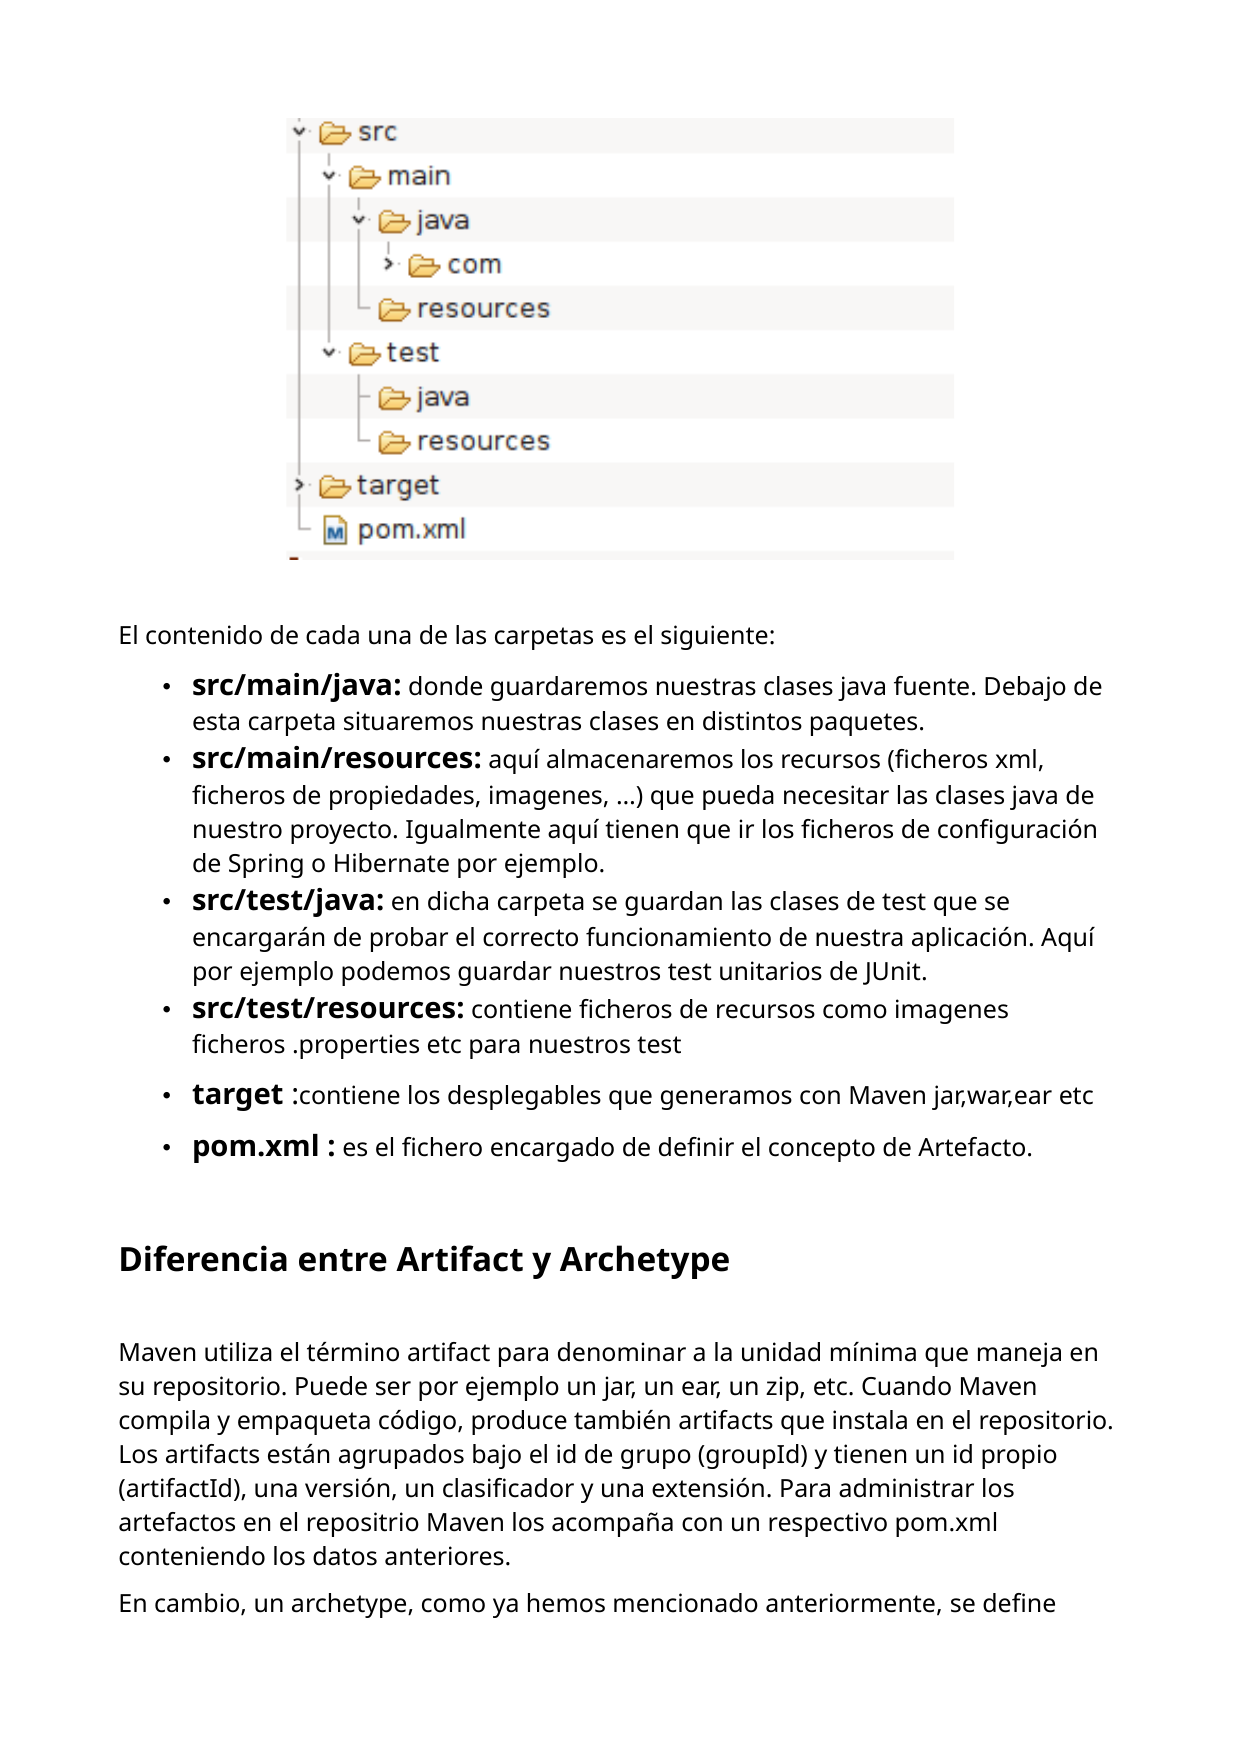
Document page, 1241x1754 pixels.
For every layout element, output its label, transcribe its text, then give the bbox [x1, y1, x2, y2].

list src/test/resources: contiene ficheros de recursos como imagenes ficheros .properties etc para nuestros test [162, 987, 1122, 1061]
text Diferencia entre Artifact y Archetype [118, 1236, 1122, 1281]
text Maven utiliza el término artifact para denominar a la unidad mínima que maneja en su repositorio. Puede ser por ejemplo un jar, un ear, un zip, etc. Cuando Maven compila y empaqueta código, produce también artifacts que instala en el repositorio. Los artifacts están agrupados bajo el id de grupo (groupId) y tienen un id propio (artifactId), una versión, un clasificador y una extensión. Para administrar los artefactos en el repositrio Maven los acompaña con un respectivo pom.xml conteniendo los datos anteriores. [118, 1335, 1122, 1573]
text El contenido de cada una de las carpetas es el siguiente: [118, 617, 1122, 651]
picture [286, 118, 955, 560]
list src/test/java: en dicha carpeta se guardan las clases de test que se encargarán de probar el correcto funcionamiento de nuestra aplicación. Aquí por ejemplo podemos guardar nuestros test unitarios de JUnit. [162, 879, 1122, 987]
list src/main/java: donde guardaremos nuestras clases java fuente. Debajo de esta carpeta situaremos nuestras clases en distintos paquetes. [162, 664, 1122, 738]
list src/main/resources: aquí almacenaremos los recursos (ficheros xml, ficheros de propiedades, imagenes, …) que pueda necesitar las clases java de nuestro proyecto. Igualmente aquí tienen que ir los ficheros de configuración de Spring o Hibernate por ejemplo. [162, 738, 1122, 879]
list pom.xml : es el fichero encargado de definir el concepto de Artefacto. [162, 1126, 1122, 1165]
text En cambio, un archetype, como ya hemos mencionado anteriormente, se define [118, 1586, 1122, 1620]
list target :contiene los desplegables que generamos con Maven jar,war,ear etc [162, 1073, 1122, 1113]
